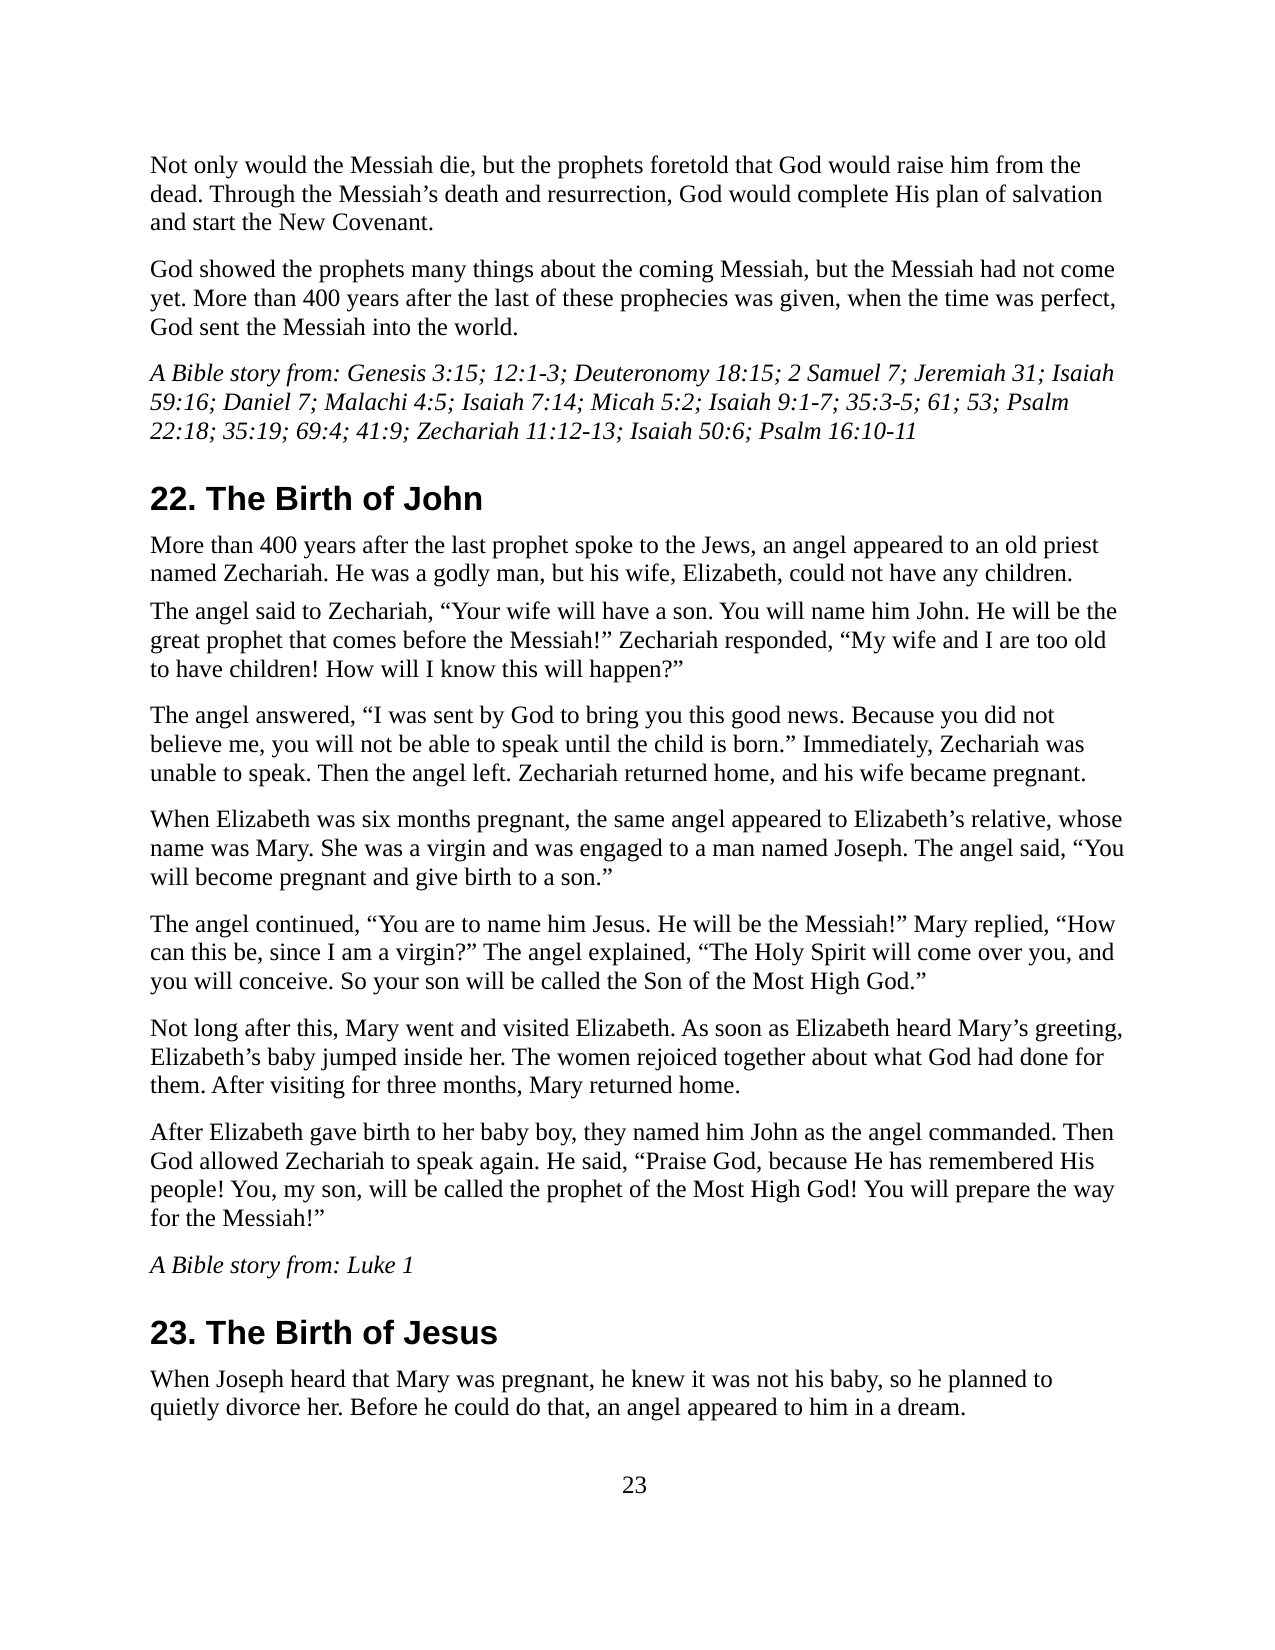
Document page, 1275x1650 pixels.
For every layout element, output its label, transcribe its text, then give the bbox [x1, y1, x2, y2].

text The angel said to Zechariah, “Your wife will have a son. You will name him John. He will be the great prophet that comes before the Messiah!” Zechariah responded, “My wife and I are too old to have children! How will I know this will happen?” [150, 596, 1125, 682]
text When Elizabeth was six months pregnant, the same angel appeared to Elizabeth’s relative, whose name was Mary. She was a virgin and was engaged to a man named Joseph. The angel said, “You will become pregnant and give birth to a son.” [150, 804, 1125, 891]
text The angel answered, “I was sent by God to bring you this good news. Because you did not believe me, you will not be able to speak until the child is born.” Immediately, Zechariah was unable to speak. Then the angel left. Zechariah returned home, and his wife became pregnant. [150, 700, 1125, 787]
text A Bible story from: Genesis 3:15; 12:1-3; Deuteronomy 18:15; 2 Samuel 7; Jeremiah 31; Isaiah 59:16; Daniel 7; Malachi 4:5; Isaiah 7:14; Micah 5:2; Isaiah 9:1-7; 35:3-5; 61; 53; Psalm 22:18; 35:19; 69:4; 41:9; Zechariah 11:12-13; Isaiah 50:6; Psalm 16:10-11 [150, 358, 1125, 444]
subtitle 23. The Birth of Jesus [150, 1313, 1125, 1351]
text When Joseph heard that Mary was pregnant, he knew it was not his baby, so he planned to quietly divorce her. Before he could do that, an angel appeared to him in a dream. [150, 1364, 1125, 1421]
text God showed the prophets many things about the coming Messiah, but the Messiah had not come yet. More than 400 years after the last of these prophecies was given, when the time was perfect, God sent the Messiah into the world. [150, 254, 1125, 340]
text After Elizabeth gave birth to her baby boy, they named him John as the angel commanded. Then God allowed Zechariah to speak again. He said, “Praise God, because He has remembered His people! You, my son, will be called the prophet of the Most High God! You will prepare the way for the Messiah!” [150, 1117, 1125, 1232]
text More than 400 years after the last prophet spoke to the Jews, an angel appeared to an old priest named Zechariah. He was a godly man, but his wife, Elizabeth, could not have any children. [150, 530, 1125, 587]
text Not only would the Messiah die, but the prophets foretold that God would raise him from the dead. Through the Messiah’s death and resurrection, God would complete His plan of salvation and start the New Covenant. [150, 150, 1125, 236]
text The angel continued, “You are to name him Jesus. He will be the Messiah!” Mary replied, “How can this be, since I am a virgin?” The angel explained, “The Holy Spirit will come over you, and you will conceive. So your son will be called the Son of the Most High God.” [150, 909, 1125, 995]
text Not long after this, Mary went and visited Elizabeth. As soon as Elizabeth heard Mary’s greeting, Elizabeth’s baby jumped inside her. The women rejoiced together about what God had done for them. After visiting for three months, Mary returned home. [150, 1013, 1125, 1099]
subtitle 22. The Birth of John [150, 478, 1125, 517]
text A Bible story from: Luke 1 [150, 1250, 1125, 1279]
